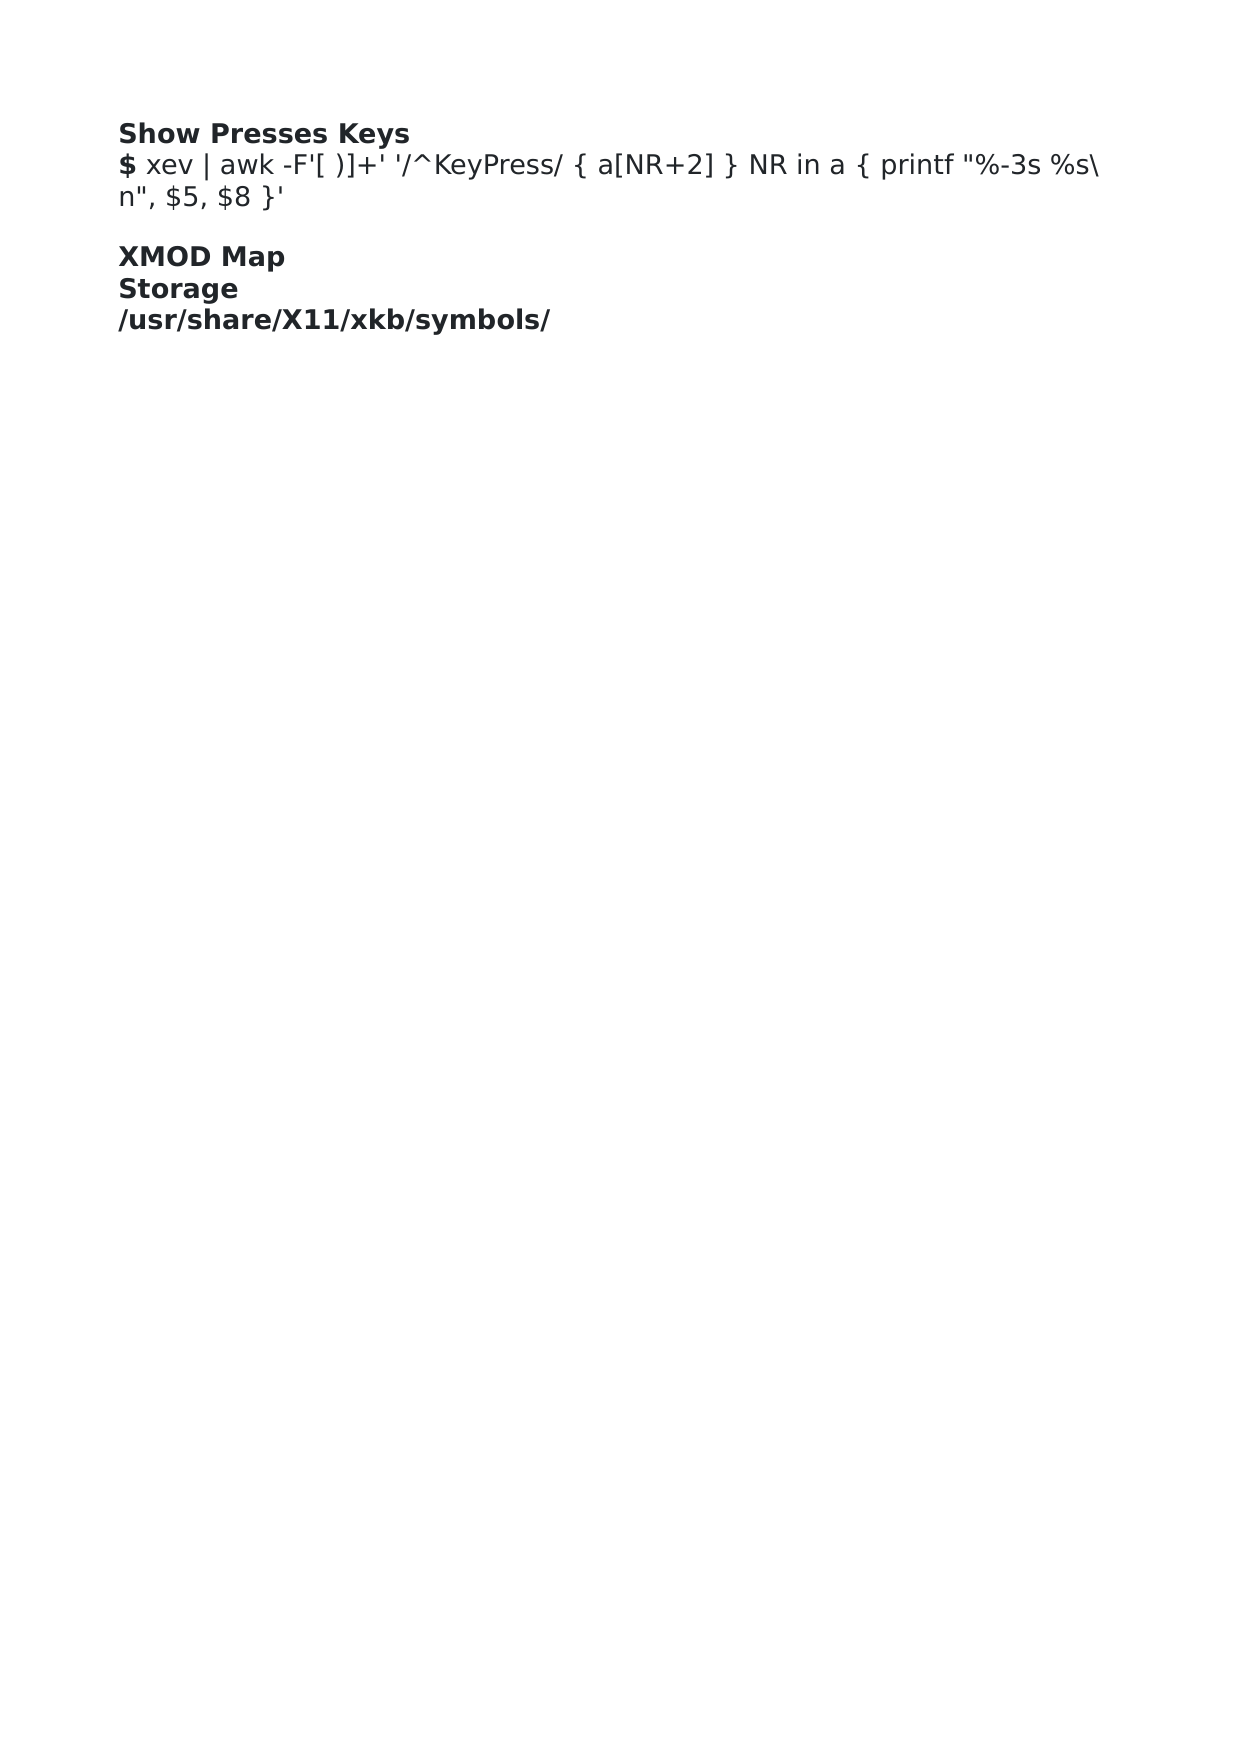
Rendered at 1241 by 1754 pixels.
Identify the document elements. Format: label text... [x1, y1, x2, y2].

text XMOD Map [118, 242, 1122, 273]
text Storage [118, 273, 1122, 305]
text Show Presses Keys [118, 118, 1122, 150]
text $ xev | awk -F'[ )]+' '/^KeyPress/ { a[NR+2] } NR in a { printf "%-3s %s\n", $5, $8 }' [118, 150, 1122, 213]
text /usr/share/X11/xkb/symbols/ [118, 305, 1122, 336]
